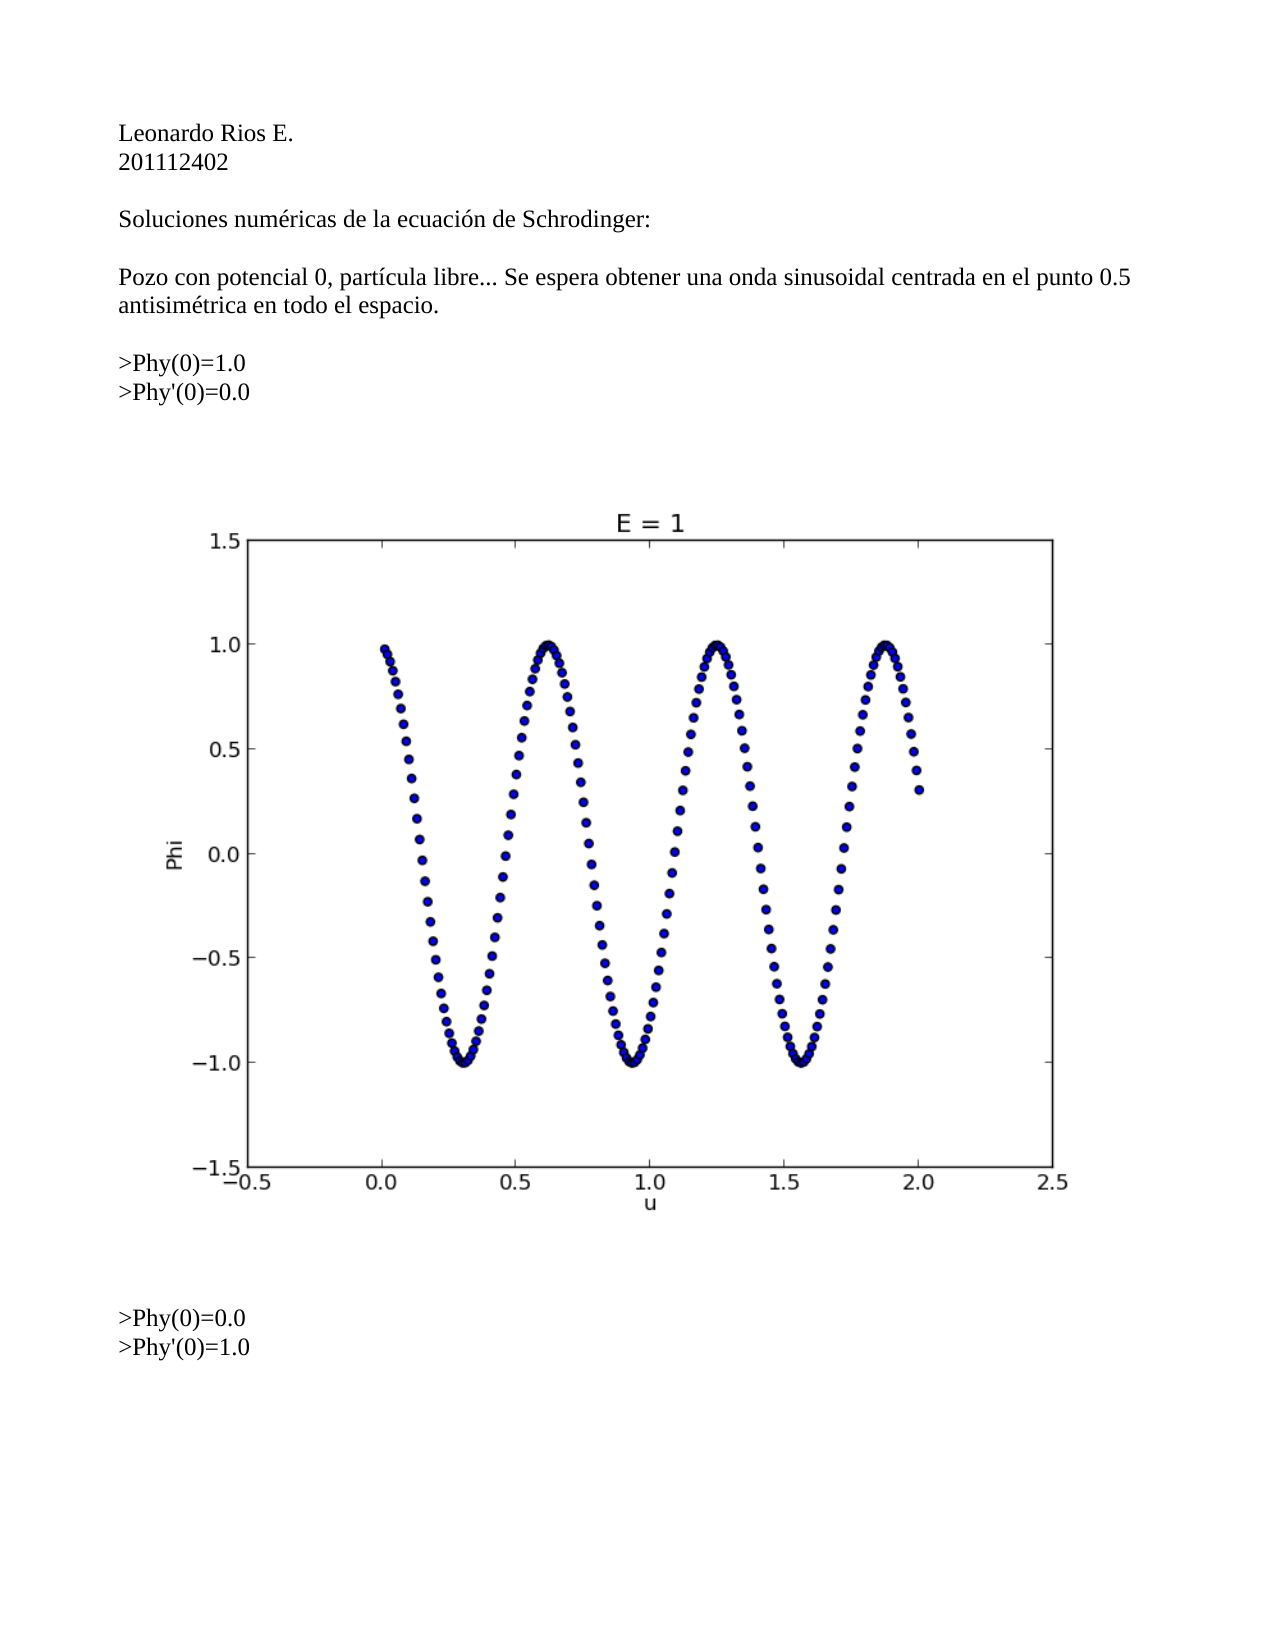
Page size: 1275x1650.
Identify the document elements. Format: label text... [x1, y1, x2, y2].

text >Phy(0)=0.0 [118, 1303, 1157, 1332]
picture [118, 463, 1157, 1246]
text Soluciones numéricas de la ecuación de Schrodinger: [118, 204, 1157, 233]
text Pozo con potencial 0, partícula libre... Se espera obtener una onda sinusoidal centrada en el punto 0.5 antisimétrica en todo el espacio. [118, 262, 1157, 319]
text >Phy'(0)=1.0 [118, 1332, 1157, 1361]
text Leonardo Rios E. [118, 118, 1157, 147]
text >Phy'(0)=0.0 [118, 377, 1157, 406]
text >Phy(0)=1.0 [118, 348, 1157, 377]
text 201112402 [118, 147, 1157, 176]
